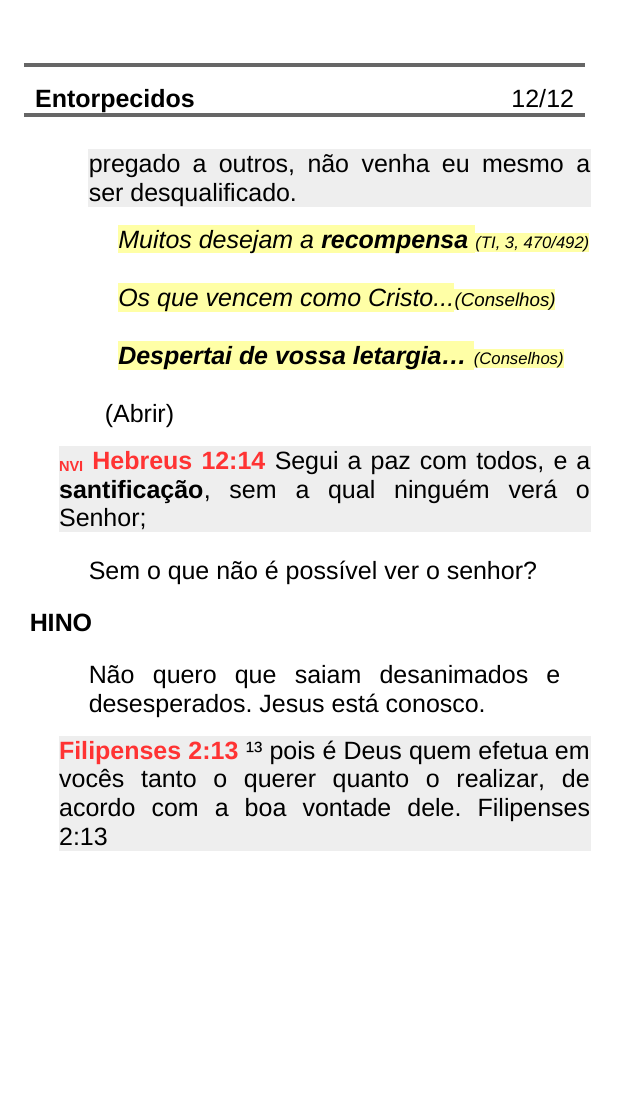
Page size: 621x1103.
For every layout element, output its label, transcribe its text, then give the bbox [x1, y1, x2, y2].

text Muitos desejam a recompensa (TI, 3, 470/492) [475, 225, 591, 253]
text Os que vencem como Cristo...(Conselhos) [454, 283, 591, 312]
text Não quero que saiam desanimados e desesperados. Jesus está conosco. [88, 661, 561, 718]
text pregado a outros, não venha eu mesmo a ser desqualificado. [88, 149, 591, 207]
text Filipenses 2:13 ¹³ pois é Deus quem efetua em vocês tanto o querer quanto o realizar, de acordo com a boa vontade dele. Filipenses 2:13 [59, 736, 591, 851]
text NVI Hebreus 12:14 Segui a paz com todos, e a santificação, sem a qual ninguém verá o Senhor; [59, 446, 591, 532]
text HINO [29, 608, 561, 637]
text (Abrir) [29, 399, 561, 428]
text Despertai de vossa letargia… (Conselhos) [474, 341, 591, 370]
text Sem o que não é possível ver o senhor? [88, 556, 561, 584]
